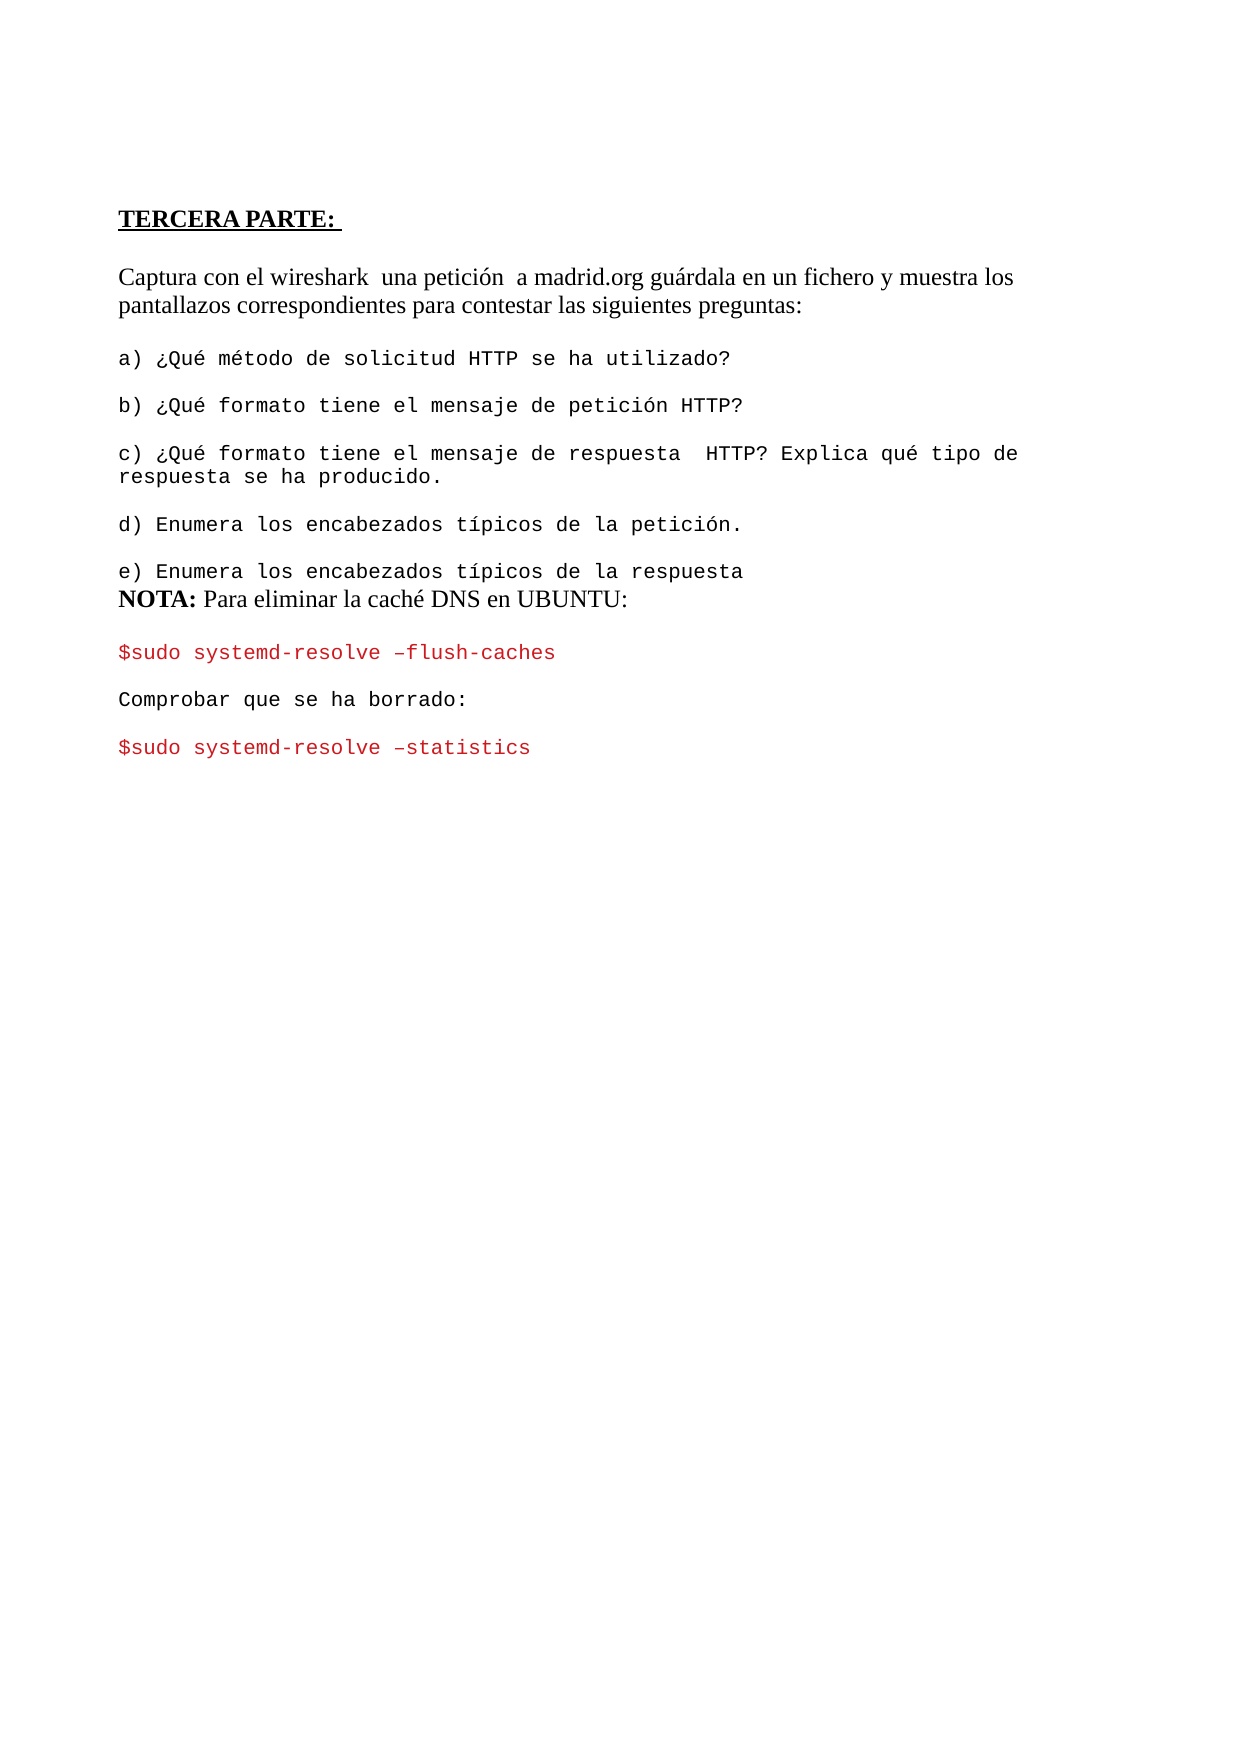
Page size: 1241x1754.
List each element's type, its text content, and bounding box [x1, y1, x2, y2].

text $sudo systemd-resolve –flush-caches [118, 642, 1122, 666]
text Captura con el wireshark una petición a madrid.org guárdala en un fichero y muestra los pantallazos correspondientes para contestar las siguientes preguntas: [118, 262, 1122, 319]
text a) ¿Qué método de solicitud HTTP se ha utilizado? [118, 348, 1122, 372]
text b) ¿Qué formato tiene el mensaje de petición HTTP? [118, 395, 1122, 419]
text d) Enumera los encabezados típicos de la petición. [118, 514, 1122, 537]
text NOTA: Para eliminar la caché DNS en UBUNTU: [118, 584, 1122, 613]
text $sudo systemd-resolve –statistics [118, 737, 1122, 760]
text Comprobar que se ha borrado: [118, 689, 1122, 713]
text TERCERA PARTE: [118, 204, 1122, 233]
text e) Enumera los encabezados típicos de la respuesta [118, 561, 1122, 584]
text c) ¿Qué formato tiene el mensaje de respuesta HTTP? Explica qué tipo de respuesta se ha producido. [118, 443, 1122, 490]
